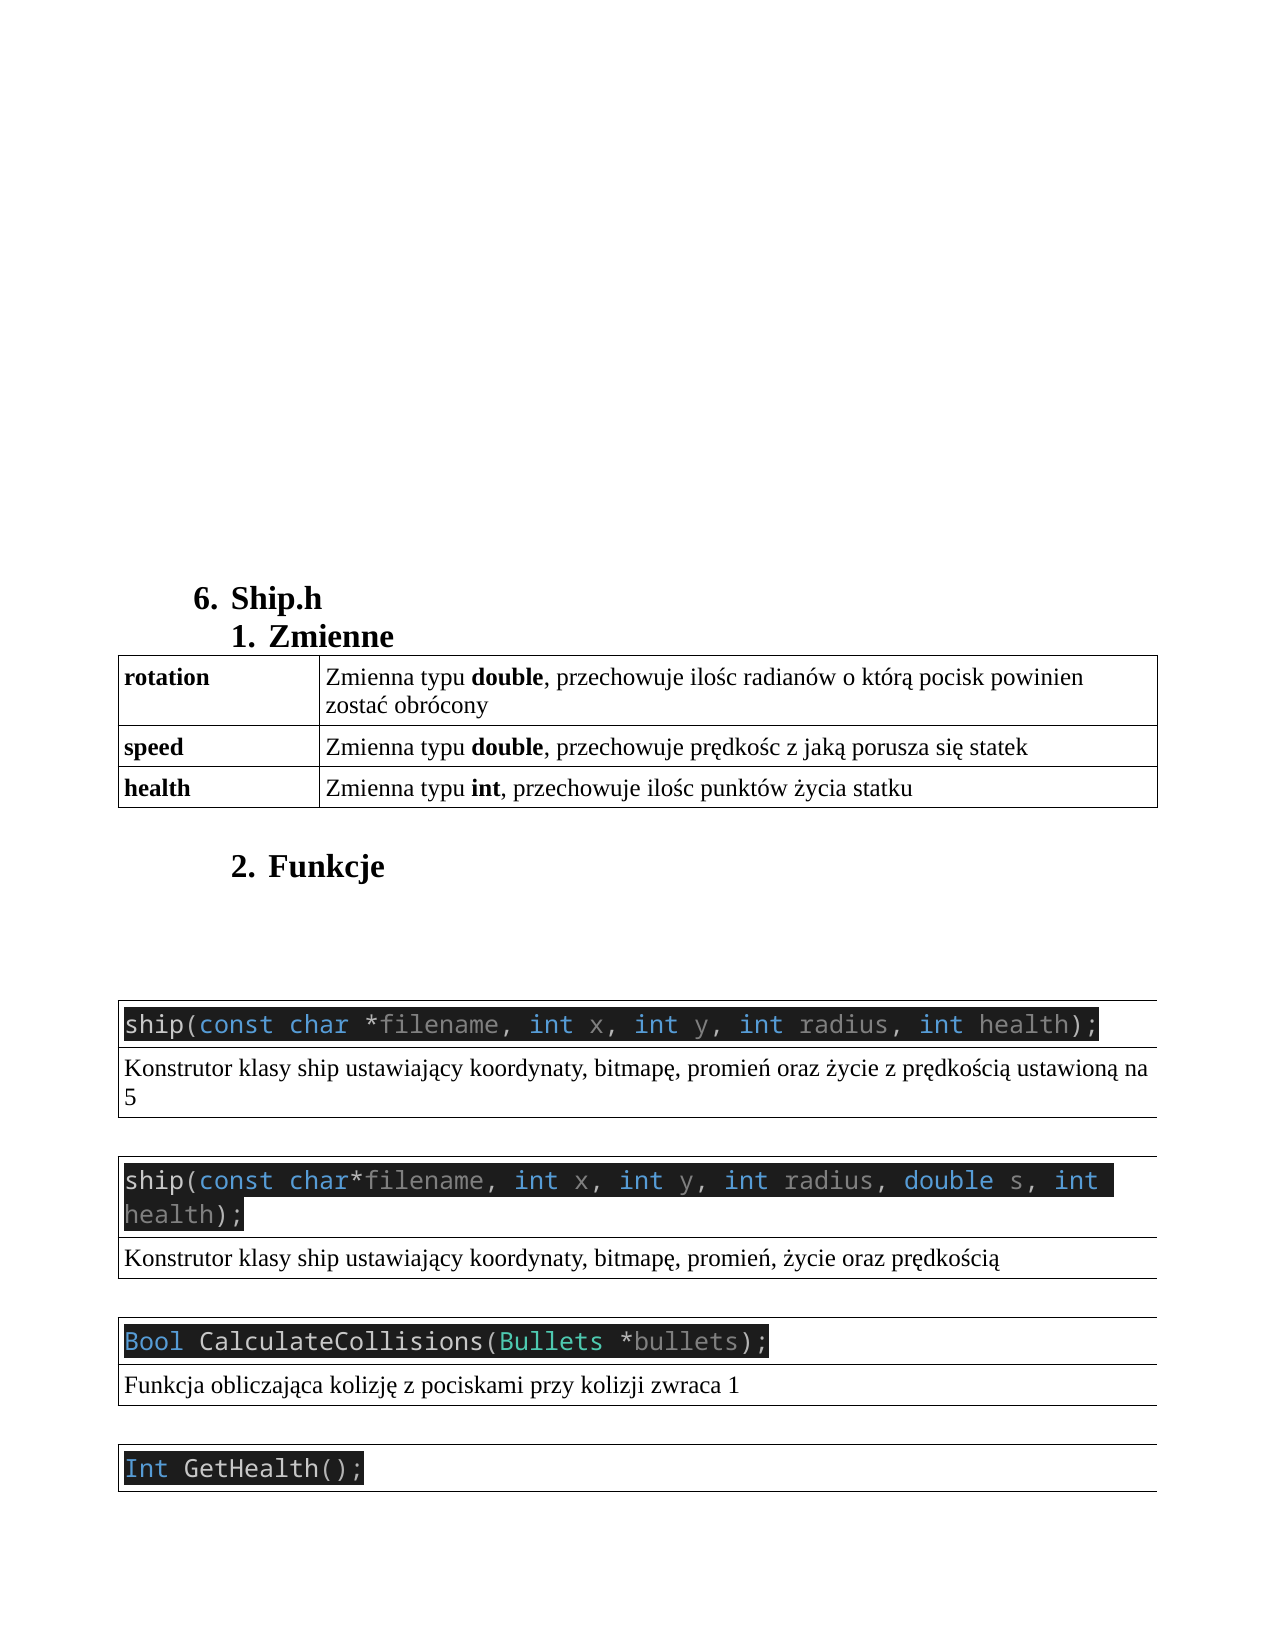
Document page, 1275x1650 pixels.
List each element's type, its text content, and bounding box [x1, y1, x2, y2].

table_cell Funkcja obliczająca kolizję z pociskami przy kolizji zwraca 1 [119, 1365, 1157, 1405]
table_header ship(const char *filename, int x, int y, int radius, int health); [119, 1001, 1157, 1047]
table_header Zmienna typu double, przechowuje ilośc radianów o którą pocisk powinien zostać obrócony [320, 656, 1157, 725]
table_header rotation [119, 656, 319, 725]
table_cell Konstrutor klasy ship ustawiający koordynaty, bitmapę, promień oraz życie z prędkością ustawioną na 5 [119, 1048, 1157, 1117]
table_cell health [119, 767, 319, 807]
table_cell speed [119, 726, 319, 766]
list Zmienne [231, 616, 1157, 655]
table_header Int GetHealth(); [119, 1445, 1157, 1491]
table_cell Zmienna typu double, przechowuje prędkośc z jaką porusza się statek [320, 726, 1157, 766]
list Funkcje [231, 847, 1157, 885]
list Ship.h [193, 578, 1157, 616]
table_cell Zmienna typu int, przechowuje ilośc punktów życia statku [320, 767, 1157, 807]
table_header Bool CalculateCollisions(Bullets *bullets); [119, 1318, 1157, 1364]
table_cell Konstrutor klasy ship ustawiający koordynaty, bitmapę, promień, życie oraz prędkością [119, 1238, 1157, 1278]
table_header ship(const char*filename, int x, int y, int radius, double s, int health); [119, 1157, 1157, 1237]
